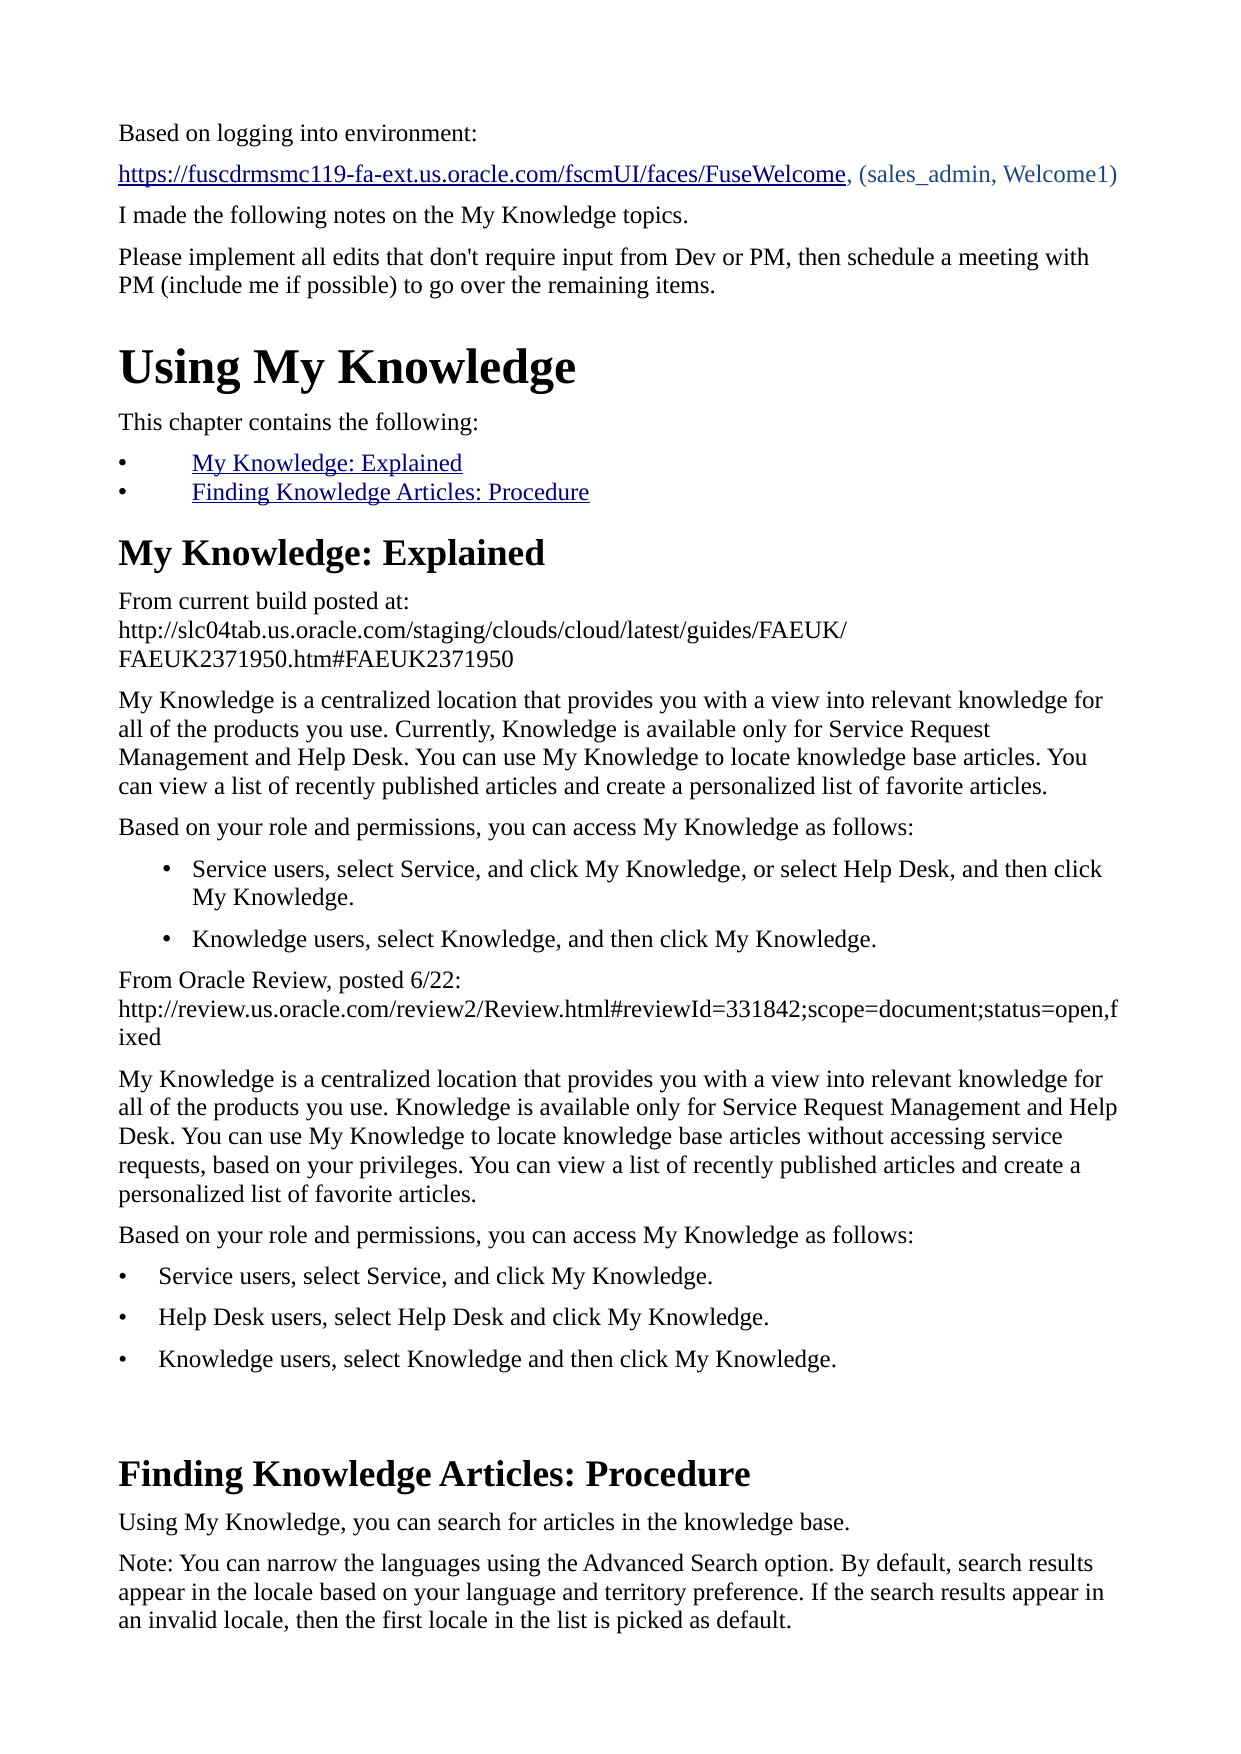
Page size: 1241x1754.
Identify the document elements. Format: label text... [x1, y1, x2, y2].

text Based on your role and permissions, you can access My Knowledge as follows: [118, 1220, 1122, 1249]
text I made the following notes on the My Knowledge topics. [118, 201, 1122, 229]
text • Service users, select Service, and click My Knowledge. [118, 1261, 1122, 1290]
text • Knowledge users, select Knowledge and then click My Knowledge. [118, 1344, 1122, 1372]
subtitle My Knowledge: Explained [118, 531, 1122, 574]
subtitle Finding Knowledge Articles: Procedure [118, 1451, 1122, 1494]
text Based on logging into environment: [118, 118, 1122, 147]
list My Knowledge: Explained [118, 448, 1122, 477]
text Note: You can narrow the languages using the Advanced Search option. By default, search results appear in the locale based on your language and territory preference. If the search results appear in an invalid locale, then the first locale in the list is picked as default. [118, 1548, 1122, 1634]
text Using My Knowledge, you can search for articles in the knowledge base. [118, 1507, 1122, 1536]
text My Knowledge is a centralized location that provides you with a view into relevant knowledge for all of the products you use. Currently, Knowledge is available only for Service Request Management and Help Desk. You can use My Knowledge to locate knowledge base articles. You can view a list of recently published articles and create a personalized list of favorite articles. [118, 685, 1122, 800]
text Please implement all edits that don't require input from Dev or PM, then schedule a meeting with PM (include me if possible) to go over the remaining items. [118, 242, 1122, 299]
text Based on your role and permissions, you can access My Knowledge as follows: [118, 812, 1122, 841]
list Service users, select Service, and click My Knowledge, or select Help Desk, and then click My Knowledge. [162, 854, 1122, 911]
subtitle Using My Knowledge [118, 337, 1122, 394]
text From Oracle Review, posted 6/22: http://review.us.oracle.com/review2/Review.html#reviewId=331842;scope=document;status=open,fixed [118, 965, 1122, 1051]
text This chapter contains the following: [118, 407, 1122, 436]
list Finding Knowledge Articles: Procedure [118, 477, 1122, 506]
text https://fuscdrmsmc119-fa-ext.us.oracle.com/fscmUI/faces/FuseWelcome, (sales_admin, Welcome1) [118, 159, 1122, 188]
list Knowledge users, select Knowledge, and then click My Knowledge. [162, 924, 1122, 952]
text From current build posted at: http://slc04tab.us.oracle.com/staging/clouds/cloud/latest/guides/FAEUK/FAEUK2371950.htm#FAEUK2371950 [118, 586, 1122, 672]
text • Help Desk users, select Help Desk and click My Knowledge. [118, 1302, 1122, 1331]
text My Knowledge is a centralized location that provides you with a view into relevant knowledge for all of the products you use. Knowledge is available only for Service Request Management and Help Desk. You can use My Knowledge to locate knowledge base articles without accessing service requests, based on your privileges. You can view a list of recently published articles and create a personalized list of favorite articles. [118, 1064, 1122, 1207]
